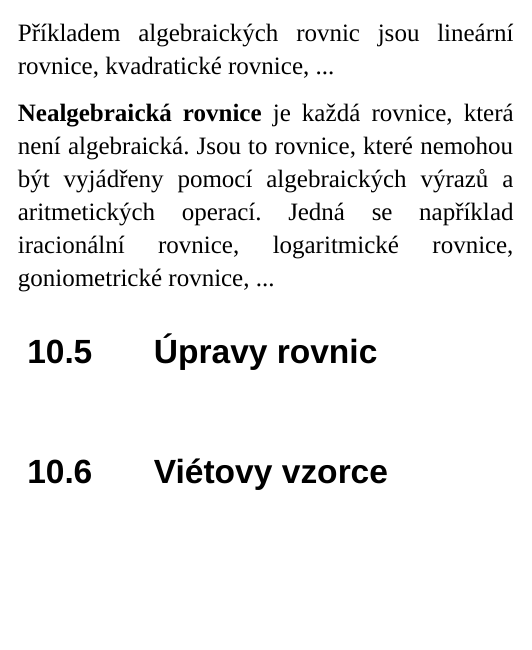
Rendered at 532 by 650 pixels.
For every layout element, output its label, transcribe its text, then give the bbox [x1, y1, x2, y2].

text Nealgebraická rovnice je každá rovnice, která není algebraická. Jsou to rovnice, které nemohou být vyjádřeny pomocí algebraických výrazů a aritmetických operací. Jedná se například iracionální rovnice, logaritmické rovnice, goniometrické rovnice, ... [18, 98, 514, 292]
text Příkladem algebraických rovnic jsou lineární rovnice, kvadratické rovnice, ... [18, 18, 514, 79]
subtitle Úpravy rovnic [18, 332, 514, 371]
subtitle Viétovy vzorce [18, 451, 514, 490]
